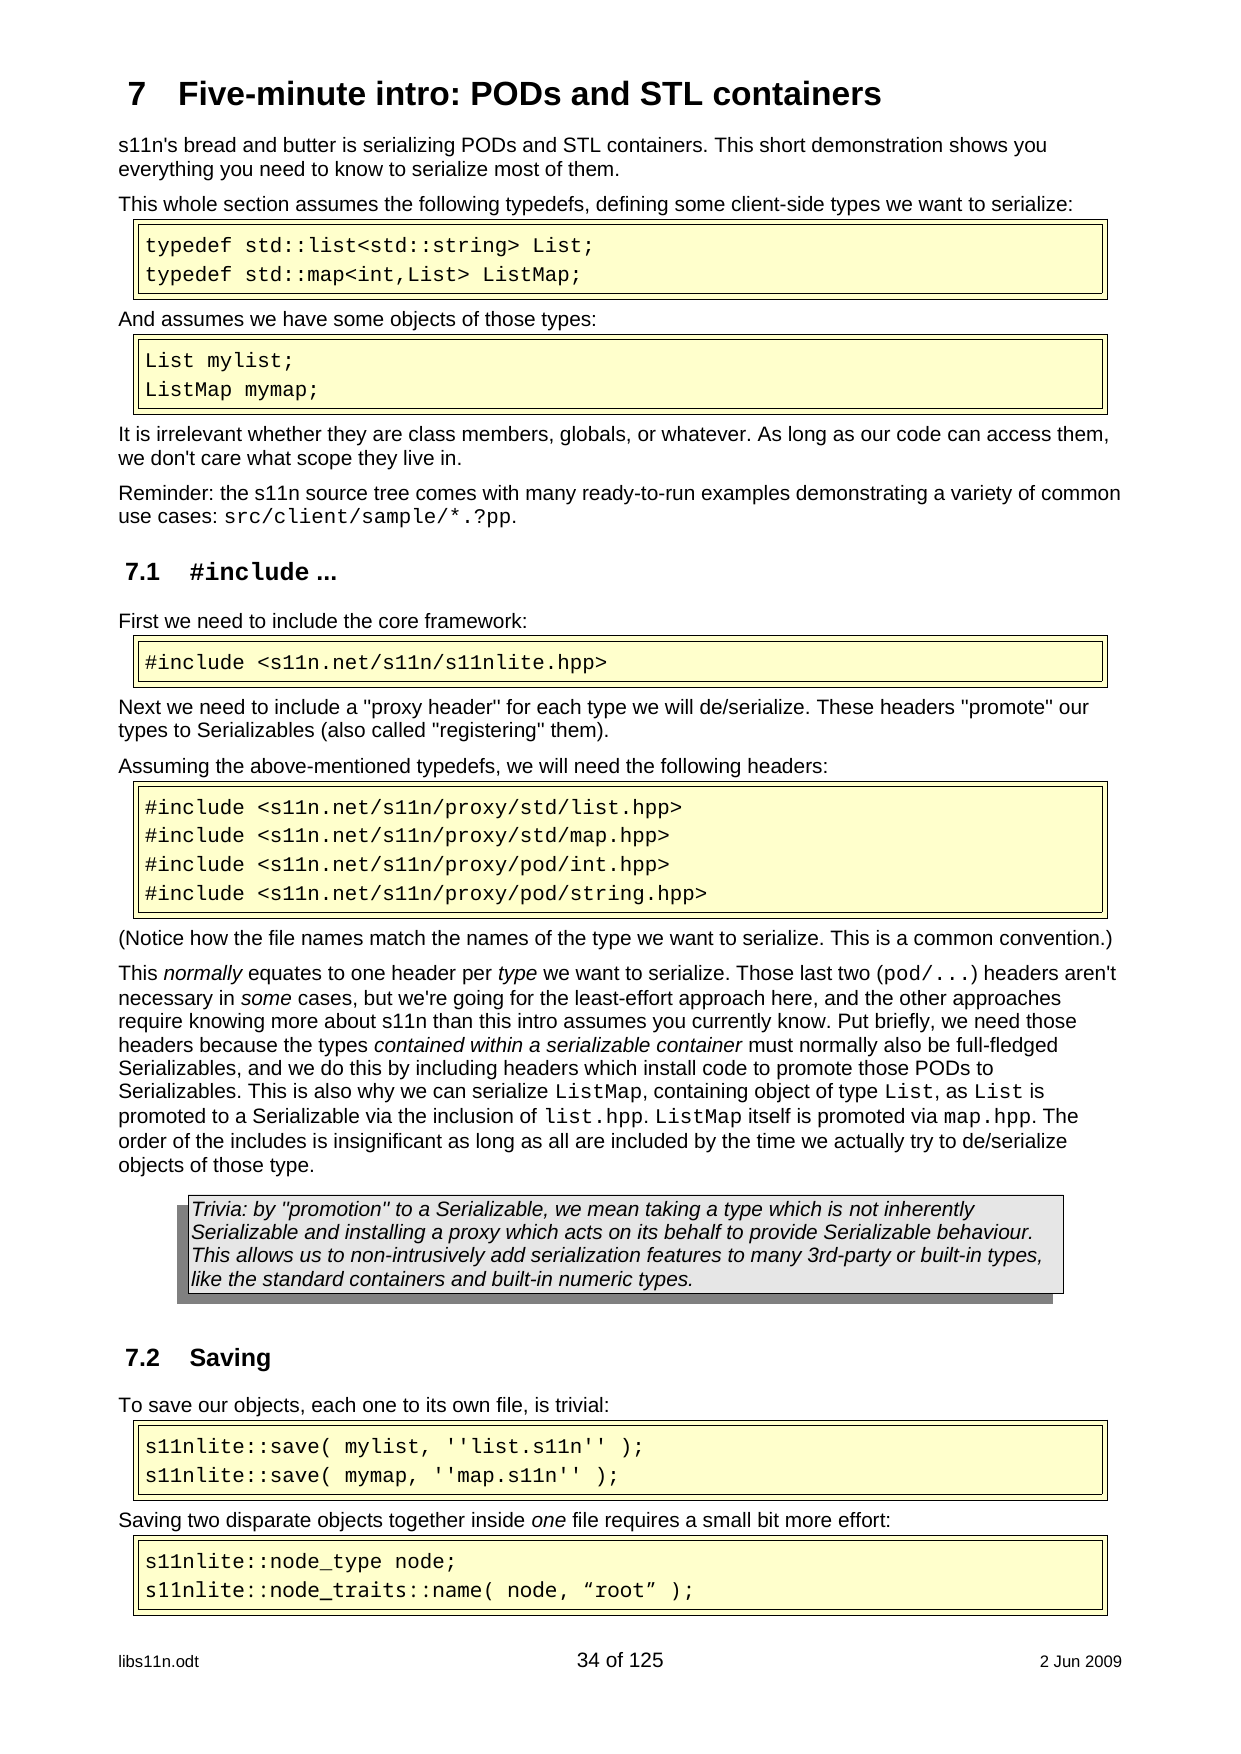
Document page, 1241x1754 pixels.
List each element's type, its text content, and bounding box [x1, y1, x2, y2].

subtitle Five-minute intro: PODs and STL containers [118, 75, 1122, 112]
text s11nlite::save( mymap, ''map.s11n'' ); [134, 1448, 1107, 1500]
text List mylist; [134, 335, 1107, 362]
text It is irrelevant whether they are class members, globals, or whatever. As long as our code can access them, we don't care what scope they live in. [118, 423, 1122, 469]
text s11nlite::node_type node; [134, 1536, 1107, 1563]
text #include <s11n.net/s11n/proxy/pod/string.hpp> [134, 866, 1107, 918]
text Trivia: by ''promotion'' to a Serializable, we mean taking a type which is not inherently Serializable and installing a proxy which acts on its behalf to provide Serializable behaviour. This allows us to non-intrusively add serialization features to many 3rd-party or built-in types, like the standard containers and built-in numeric types. [189, 1196, 1063, 1293]
text #include <s11n.net/s11n/s11nlite.hpp> [134, 636, 1107, 687]
text s11n's bread and butter is serializing PODs and STL containers. This short demonstration shows you everything you need to know to serialize most of them. [118, 134, 1122, 180]
text #include <s11n.net/s11n/proxy/pod/int.hpp> [139, 838, 1102, 866]
text #include <s11n.net/s11n/proxy/std/map.hpp> [139, 809, 1102, 838]
text typedef std::list<std::string> List; [134, 220, 1107, 247]
text ListMap mymap; [134, 362, 1107, 414]
text Reminder: the s11n source tree comes with many ready-to-run examples demonstrating a variety of common use cases: src/client/sample/*.?pp. [118, 481, 1122, 529]
text typedef std::map<int,List> ListMap; [134, 247, 1107, 299]
text To save our objects, each one to its own file, is trivial: [118, 1393, 1122, 1417]
text Assuming the above-mentioned typedefs, we will need the following headers: [118, 754, 1122, 777]
text Next we need to include a ''proxy header'' for each type we will de/serialize. These headers ''promote'' our types to Serializables (also called ''registering'' them). [118, 696, 1122, 742]
text s11nlite::node_traits::name( node, “root” ); [134, 1563, 1107, 1615]
subtitle #include ... [118, 558, 1122, 588]
text First we need to include the core framework: [118, 609, 1122, 632]
subtitle Saving [118, 1344, 1122, 1372]
text This whole section assumes the following typedefs, defining some client-side types we want to serialize: [118, 192, 1122, 216]
text This normally equates to one header per type we want to serialize. Those last two (pod/...) headers aren't necessary in some cases, but we're going for the least-effort approach here, and the other approaches require knowing more about s11n than this intro assumes you currently know. Put briefly, we need those headers because the types contained within a serializable container must normally also be full-fledged Serializables, and we do this by including headers which install code to promote those PODs to Serializables. This is also why we can serialize ListMap, containing object of type List, as List is promoted to a Serializable via the inclusion of list.hpp. ListMap itself is promoted via map.hpp. The order of the includes is insignificant as long as all are included by the time we actually try to de/serialize objects of those type. [118, 962, 1122, 1176]
text Saving two disparate objects together inside one file requires a small bit more effort: [118, 1509, 1122, 1532]
text And assumes we have some objects of those types: [118, 308, 1122, 331]
text #include <s11n.net/s11n/proxy/std/list.hpp> [134, 782, 1107, 809]
text (Notice how the file names match the names of the type we want to serialize. This is a common convention.) [118, 927, 1122, 950]
text s11nlite::save( mylist, ''list.s11n'' ); [134, 1421, 1107, 1448]
